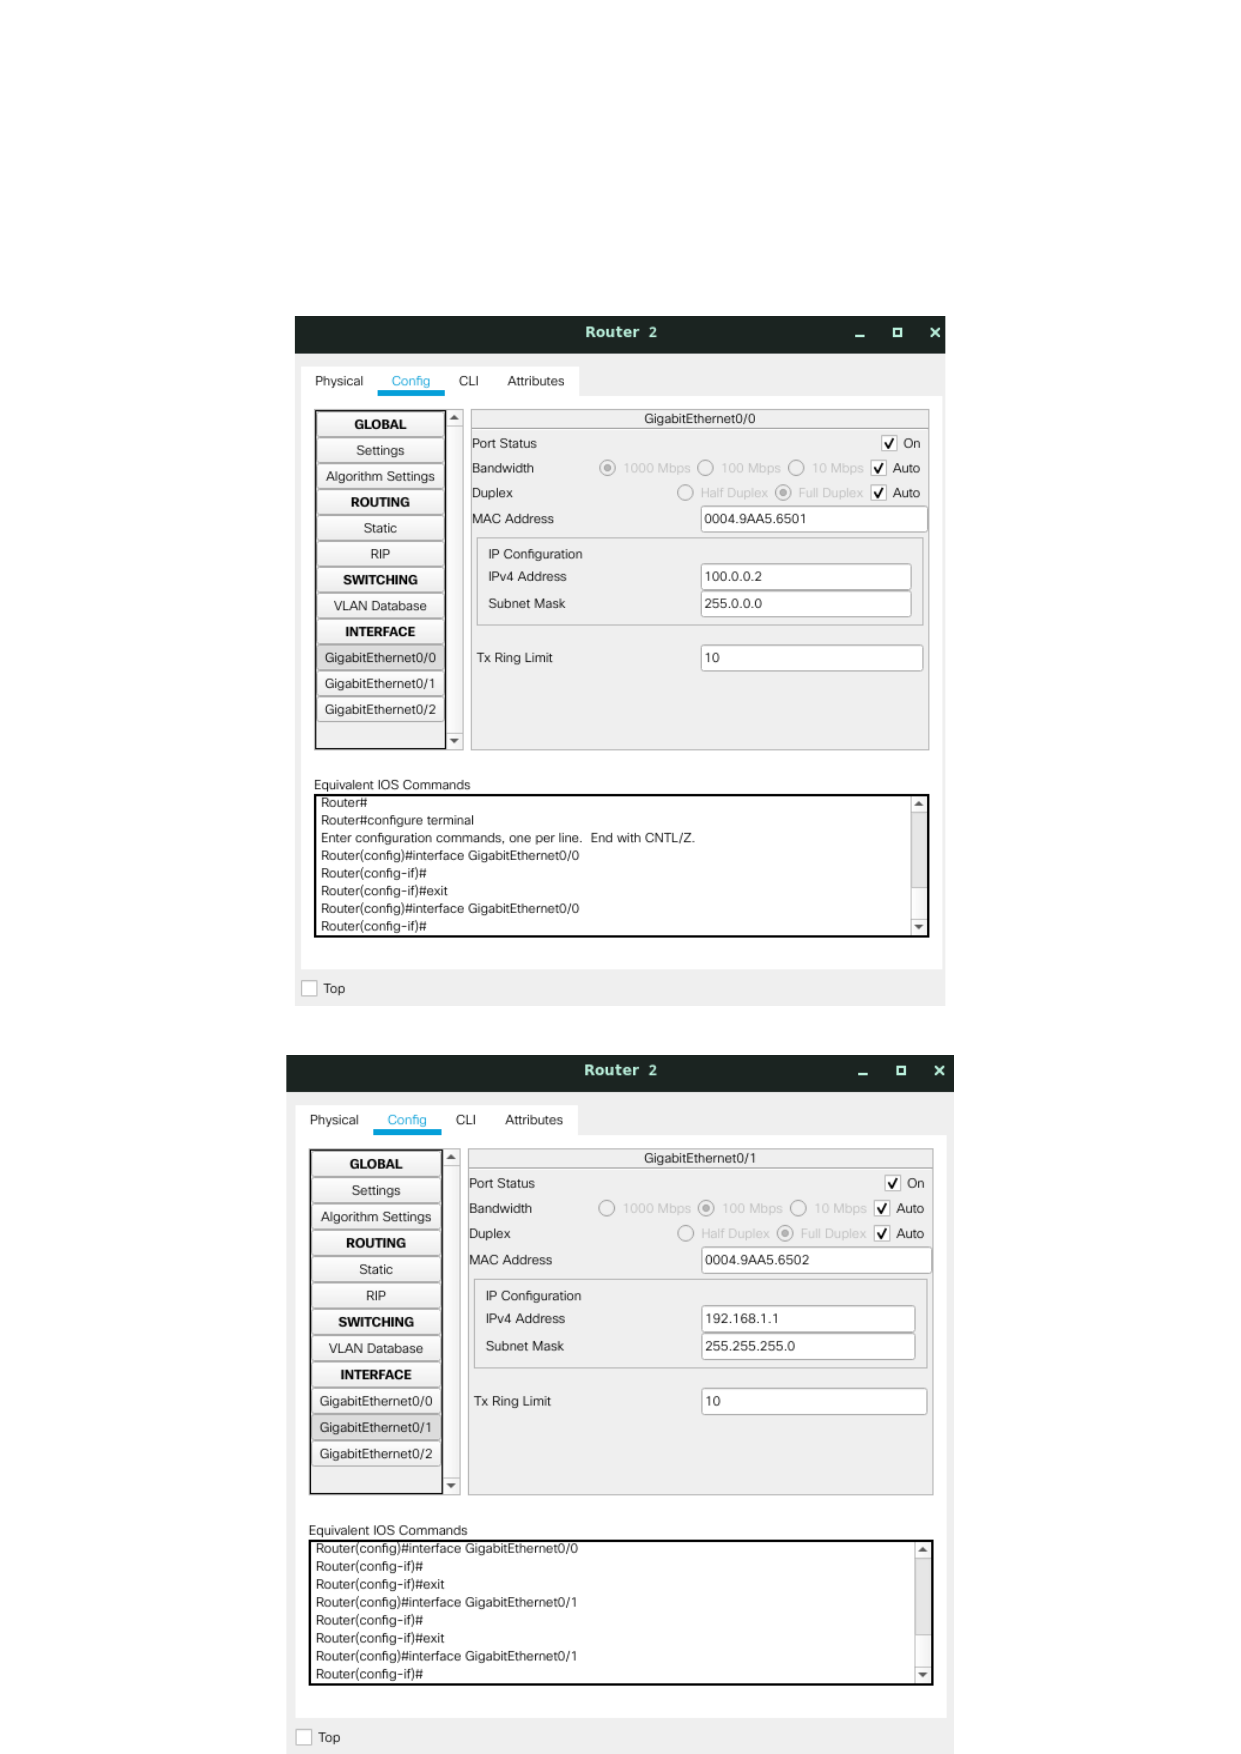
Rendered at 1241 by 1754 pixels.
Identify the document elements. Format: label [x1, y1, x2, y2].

picture [286, 1055, 954, 1754]
picture [294, 316, 946, 1006]
